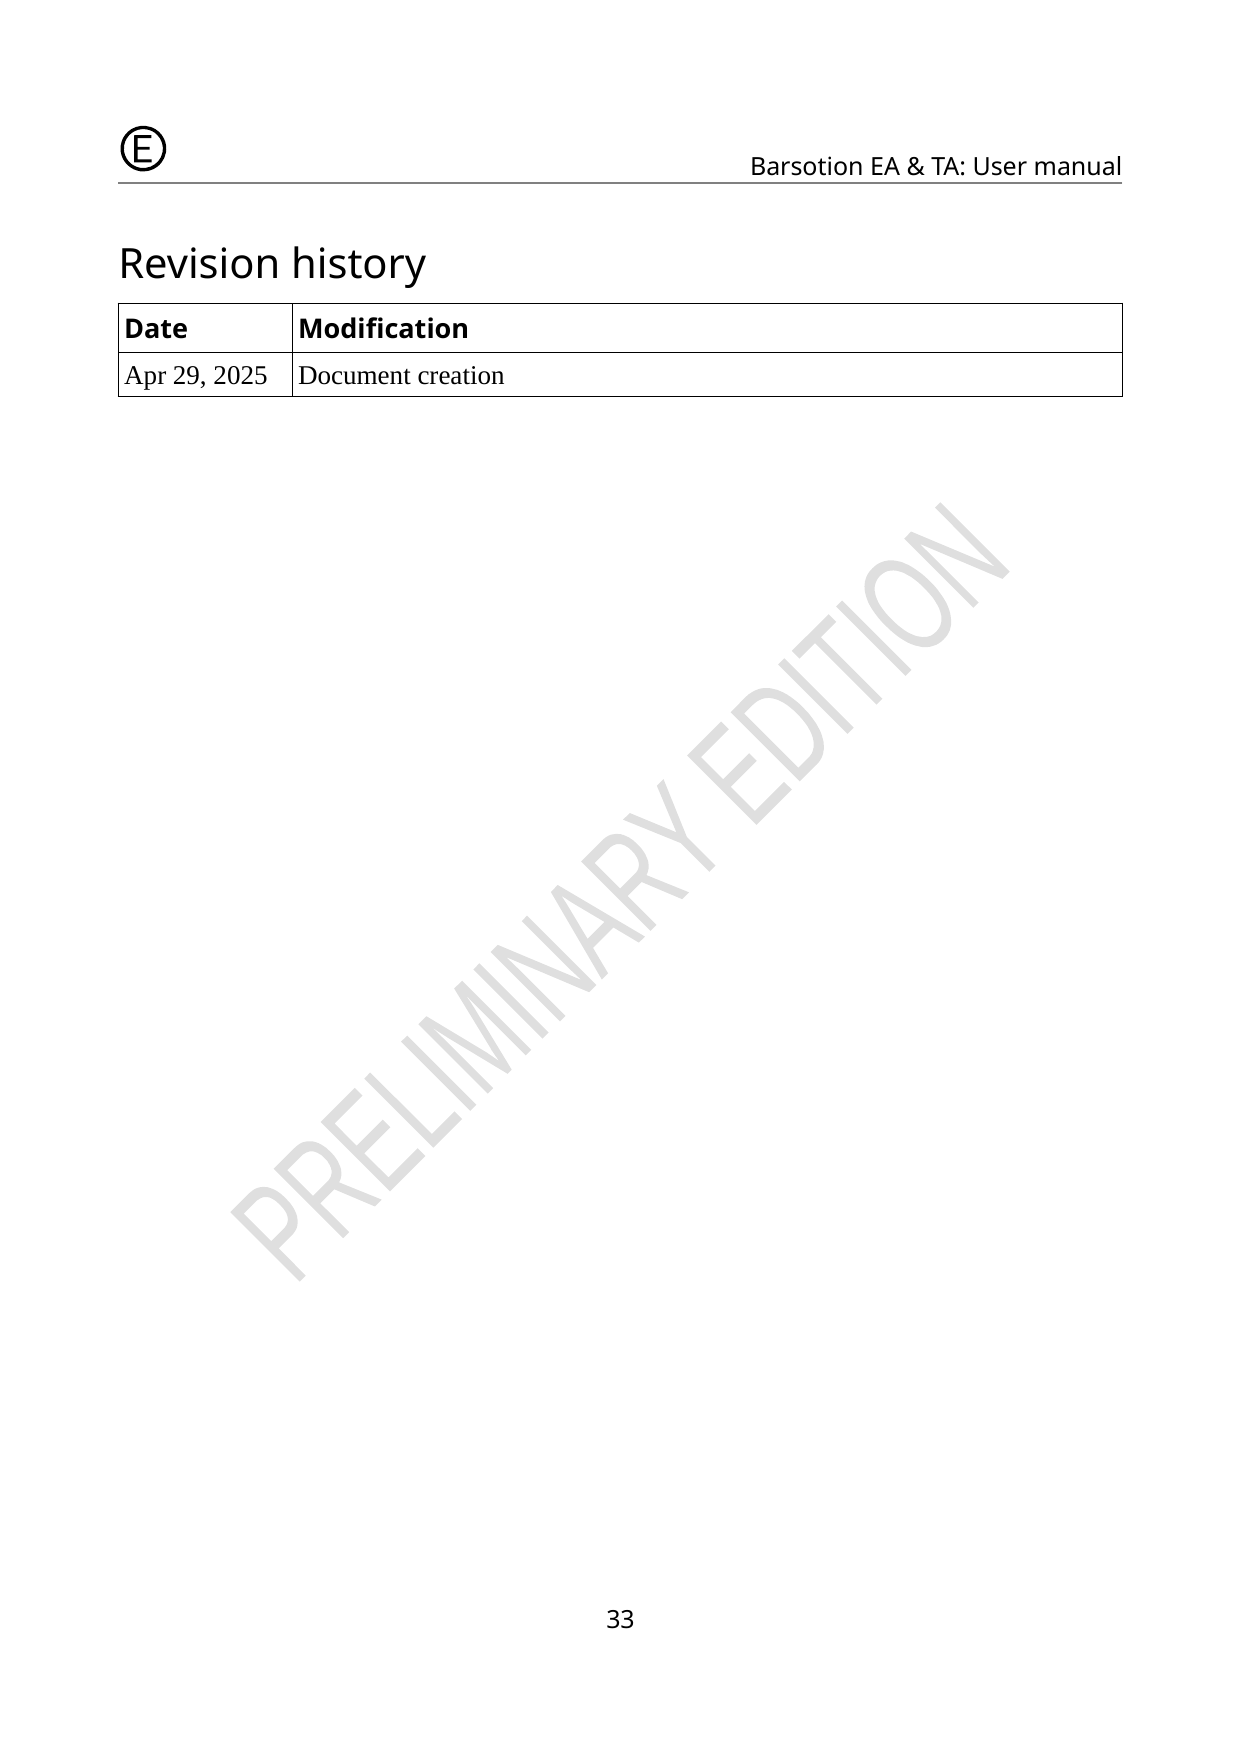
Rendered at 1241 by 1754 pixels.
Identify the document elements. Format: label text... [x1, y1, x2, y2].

table_cell Document creation [293, 353, 1122, 396]
subtitle Revision history [118, 233, 1122, 290]
table_cell Apr 29, 2025 [119, 353, 292, 396]
table_header Modification [293, 304, 1122, 352]
table_header Date [119, 304, 292, 352]
